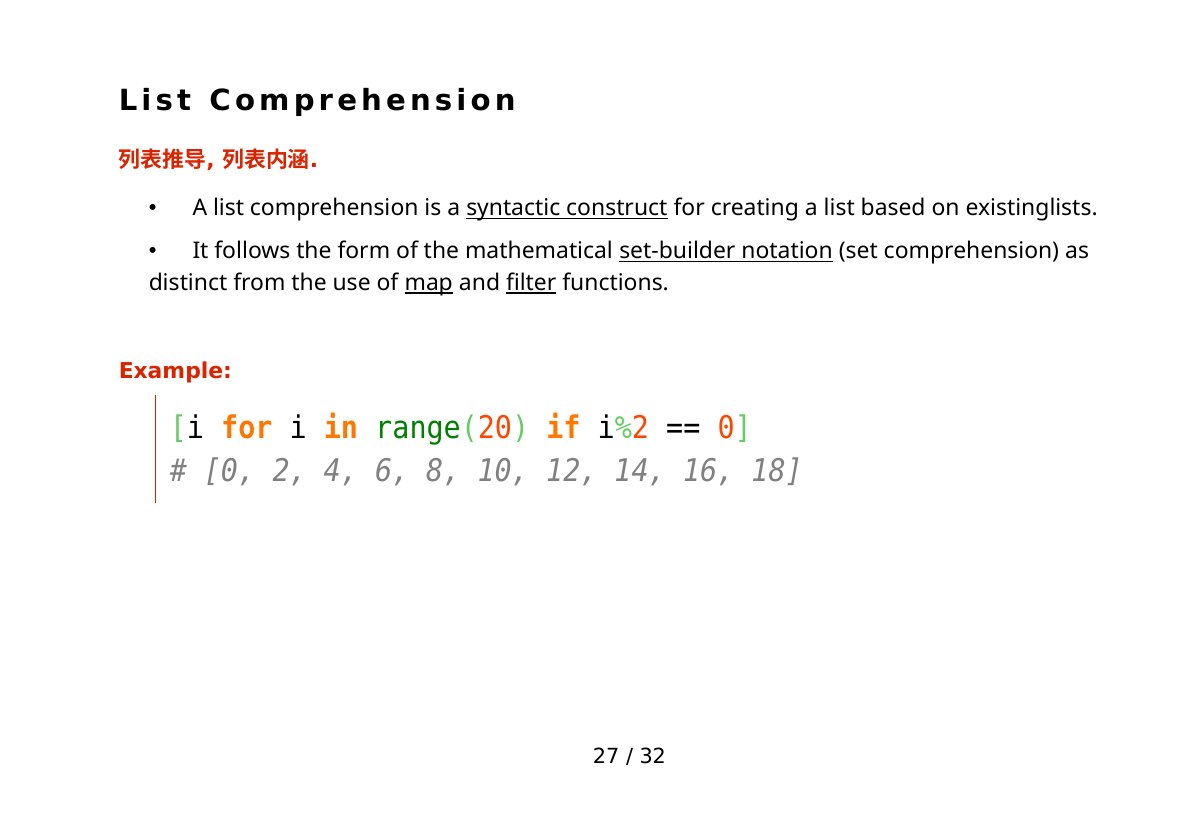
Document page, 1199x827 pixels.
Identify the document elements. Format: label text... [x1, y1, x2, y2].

text [i for i in range(20) if i%2 == 0] [156, 395, 1140, 437]
subtitle It follows the form of the mathematical set-builder notation (set comprehension) as distinct from the use of map and filter functions. [148, 234, 1140, 297]
subtitle A list comprehension is a syntactic construct for creating a list based on existinglists. [148, 191, 1140, 222]
text Example: [118, 358, 1140, 383]
title list comprehension [118, 83, 1140, 117]
text # [0, 2, 4, 6, 8, 10, 12, 14, 16, 18] [156, 437, 1140, 503]
text 列表推导, 列表内涵. [118, 142, 1140, 173]
